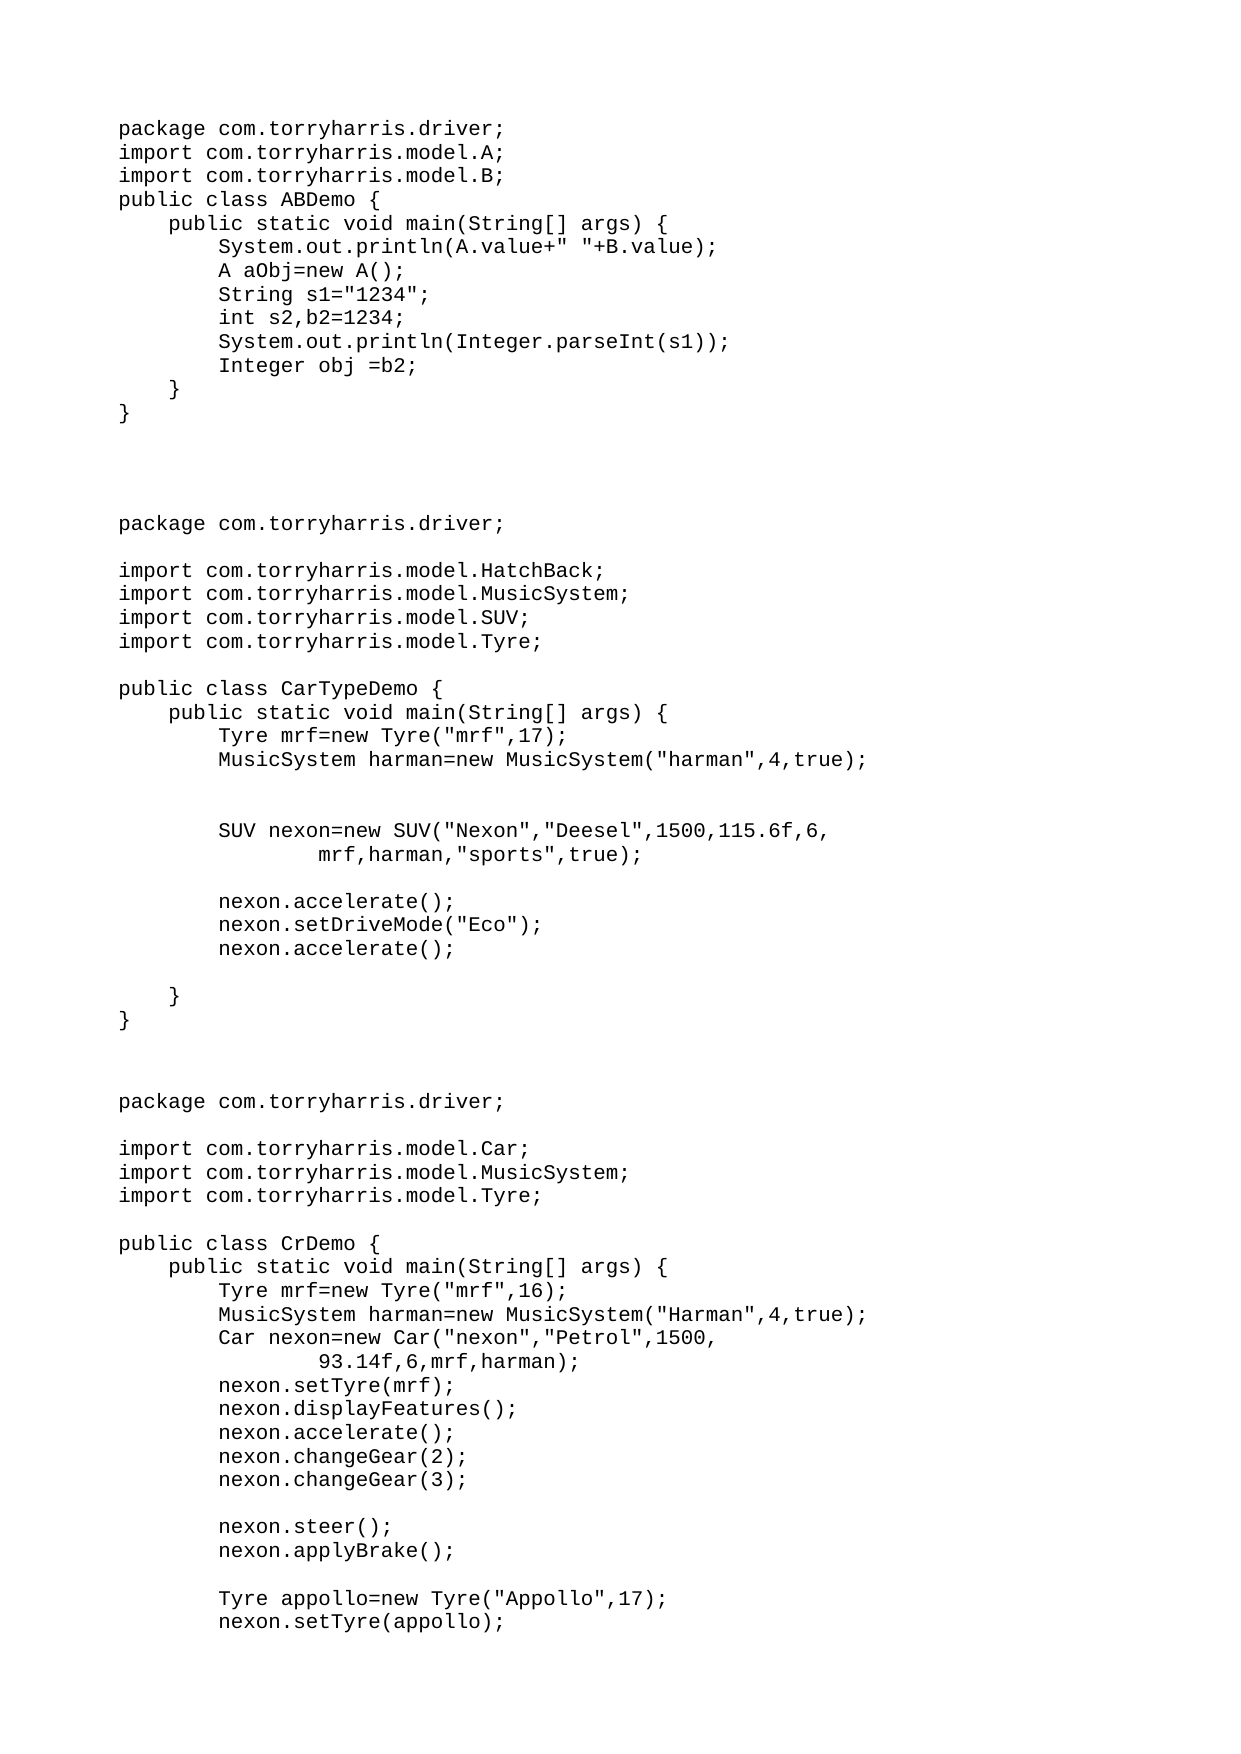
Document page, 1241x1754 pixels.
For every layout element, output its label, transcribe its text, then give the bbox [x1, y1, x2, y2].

text package com.torryharris.driver; [118, 118, 1122, 142]
text public class CarTypeDemo { [118, 678, 1122, 702]
text MusicSystem harman=new MusicSystem("Harman",4,true); [118, 1304, 1122, 1327]
text System.out.println(A.value+" "+B.value); [118, 236, 1122, 260]
text nexon.accelerate(); [118, 1422, 1122, 1446]
text MusicSystem harman=new MusicSystem("harman",4,true); [118, 749, 1122, 773]
text public static void main(String[] args) { [118, 702, 1122, 725]
text Tyre mrf=new Tyre("mrf",16); [118, 1280, 1122, 1304]
text Tyre appollo=new Tyre("Appollo",17); [118, 1587, 1122, 1611]
text nexon.accelerate(); [118, 938, 1122, 962]
text Tyre mrf=new Tyre("mrf",17); [118, 725, 1122, 749]
text import com.torryharris.model.SUV; [118, 607, 1122, 631]
text import com.torryharris.model.MusicSystem; [118, 1162, 1122, 1186]
text 93.14f,6,mrf,harman); [118, 1351, 1122, 1375]
text package com.torryharris.driver; [118, 512, 1122, 536]
text nexon.setTyre(mrf); [118, 1375, 1122, 1398]
text nexon.changeGear(3); [118, 1469, 1122, 1493]
text } [118, 402, 1122, 426]
text public class CrDemo { [118, 1233, 1122, 1256]
text import com.torryharris.model.HatchBack; [118, 560, 1122, 583]
text Integer obj =b2; [118, 354, 1122, 378]
text import com.torryharris.model.B; [118, 165, 1122, 189]
text } [118, 985, 1122, 1009]
text import com.torryharris.model.Tyre; [118, 1186, 1122, 1209]
text package com.torryharris.driver; [118, 1091, 1122, 1114]
text Car nexon=new Car("nexon","Petrol",1500, [118, 1327, 1122, 1351]
text nexon.accelerate(); [118, 891, 1122, 914]
text String s1="1234"; [118, 284, 1122, 307]
text import com.torryharris.model.MusicSystem; [118, 583, 1122, 607]
text nexon.setDriveMode("Eco"); [118, 914, 1122, 938]
text nexon.changeGear(2); [118, 1446, 1122, 1469]
text import com.torryharris.model.A; [118, 142, 1122, 165]
text SUV nexon=new SUV("Nexon","Deesel",1500,115.6f,6, [118, 820, 1122, 843]
text public static void main(String[] args) { [118, 213, 1122, 236]
text } [118, 1009, 1122, 1033]
text import com.torryharris.model.Car; [118, 1138, 1122, 1162]
text public class ABDemo { [118, 189, 1122, 213]
text import com.torryharris.model.Tyre; [118, 631, 1122, 654]
text nexon.displayFeatures(); [118, 1398, 1122, 1422]
text nexon.setTyre(appollo); [118, 1611, 1122, 1635]
text } [118, 378, 1122, 402]
text nexon.steer(); [118, 1517, 1122, 1540]
text System.out.println(Integer.parseInt(s1)); [118, 331, 1122, 354]
text int s2,b2=1234; [118, 307, 1122, 331]
text A aObj=new A(); [118, 260, 1122, 284]
text nexon.applyBrake(); [118, 1540, 1122, 1564]
text public static void main(String[] args) { [118, 1256, 1122, 1280]
text mrf,harman,"sports",true); [118, 843, 1122, 867]
